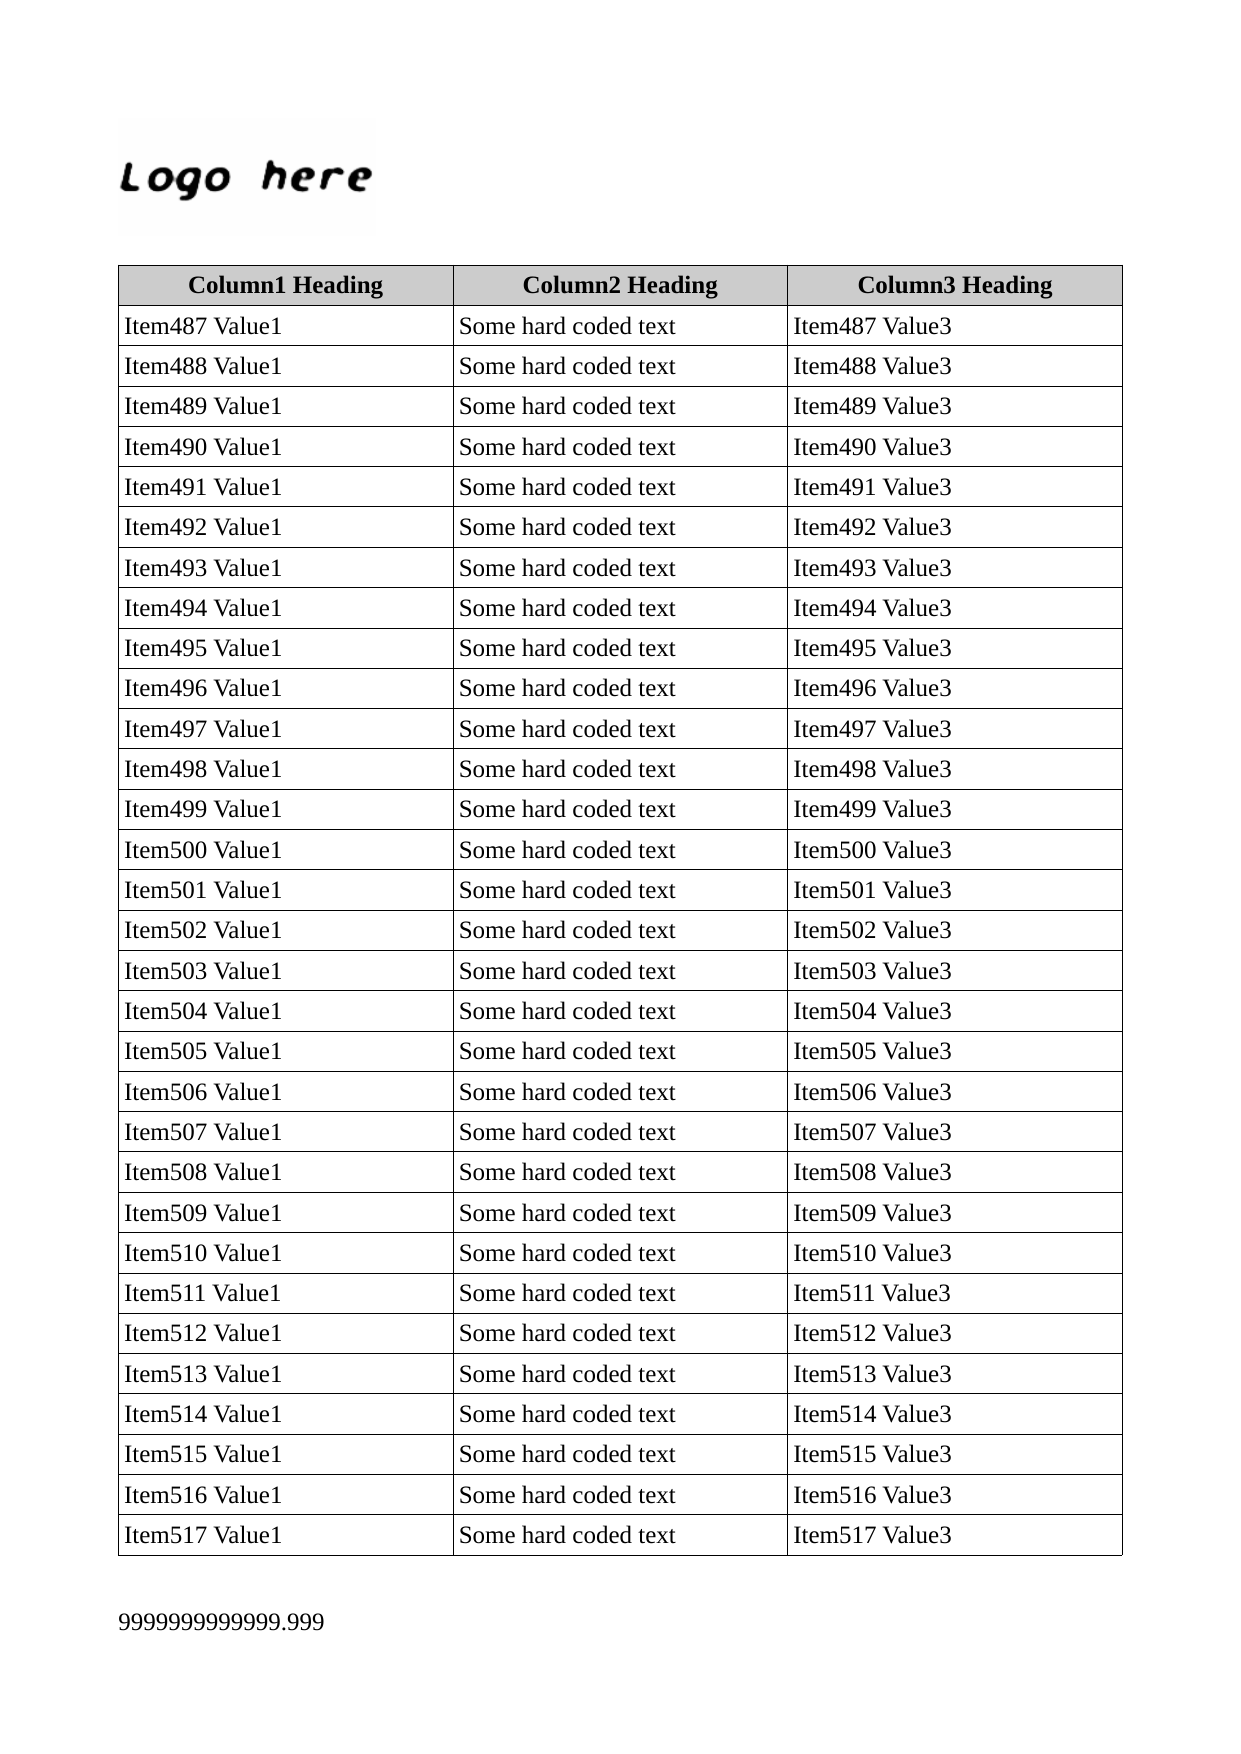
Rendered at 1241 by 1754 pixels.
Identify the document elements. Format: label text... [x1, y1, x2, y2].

table_cell Item512 Value3 [788, 1314, 1122, 1353]
table_cell Item499 Value1 [119, 790, 453, 829]
table_cell Some hard coded text [454, 1394, 787, 1434]
table_cell Item489 Value1 [119, 387, 453, 426]
table_cell Item490 Value3 [788, 427, 1122, 466]
table_cell Item503 Value1 [119, 951, 453, 990]
table_cell Item496 Value3 [788, 669, 1122, 708]
table_cell Item517 Value1 [119, 1515, 453, 1554]
table_cell Item513 Value3 [788, 1354, 1122, 1393]
table_cell Item512 Value1 [119, 1314, 453, 1353]
table_cell Some hard coded text [454, 588, 787, 627]
table_cell Some hard coded text [454, 1193, 787, 1232]
table_cell Some hard coded text [454, 346, 787, 386]
table_cell Some hard coded text [454, 1152, 787, 1192]
table_cell Some hard coded text [454, 1032, 787, 1071]
table_cell Item515 Value1 [119, 1435, 453, 1474]
table_cell Some hard coded text [454, 1435, 787, 1474]
table_cell Item501 Value1 [119, 870, 453, 909]
table_cell Item492 Value1 [119, 507, 453, 547]
table_cell Item513 Value1 [119, 1354, 453, 1393]
table_cell Item516 Value1 [119, 1475, 453, 1514]
table_cell Item511 Value3 [788, 1274, 1122, 1313]
table_cell Item515 Value3 [788, 1435, 1122, 1474]
table_cell Some hard coded text [454, 427, 787, 466]
table_cell Item494 Value1 [119, 588, 453, 627]
table_cell Item516 Value3 [788, 1475, 1122, 1514]
table_cell Some hard coded text [454, 1314, 787, 1353]
table_cell Item507 Value3 [788, 1112, 1122, 1151]
table_cell Some hard coded text [454, 1475, 787, 1514]
table_cell Item501 Value3 [788, 870, 1122, 909]
table_cell Item505 Value3 [788, 1032, 1122, 1071]
table_cell Some hard coded text [454, 830, 787, 869]
table_cell Item508 Value3 [788, 1152, 1122, 1192]
table_cell Item514 Value1 [119, 1394, 453, 1434]
table_cell Item509 Value3 [788, 1193, 1122, 1232]
table_cell Item494 Value3 [788, 588, 1122, 627]
table_cell Item498 Value1 [119, 749, 453, 789]
table_cell Item500 Value1 [119, 830, 453, 869]
table_cell Item504 Value1 [119, 991, 453, 1031]
table_cell Item504 Value3 [788, 991, 1122, 1031]
picture [118, 118, 377, 236]
table_header Column1 Heading [119, 266, 453, 305]
table_cell Some hard coded text [454, 790, 787, 829]
table_cell Some hard coded text [454, 387, 787, 426]
table_cell Item510 Value3 [788, 1233, 1122, 1272]
table_cell Item491 Value3 [788, 467, 1122, 506]
table_cell Item495 Value1 [119, 629, 453, 668]
table_cell Item502 Value3 [788, 911, 1122, 950]
table_cell Some hard coded text [454, 991, 787, 1031]
table_cell Some hard coded text [454, 749, 787, 789]
table_cell Item498 Value3 [788, 749, 1122, 789]
table_cell Some hard coded text [454, 1274, 787, 1313]
table_cell Some hard coded text [454, 629, 787, 668]
table_cell Item499 Value3 [788, 790, 1122, 829]
table_cell Item495 Value3 [788, 629, 1122, 668]
table_cell Item491 Value1 [119, 467, 453, 506]
table_cell Some hard coded text [454, 1072, 787, 1111]
table_cell Item493 Value3 [788, 548, 1122, 587]
table_cell Item509 Value1 [119, 1193, 453, 1232]
table_cell Item511 Value1 [119, 1274, 453, 1313]
table_header Column3 Heading [788, 266, 1122, 305]
table_cell Item506 Value3 [788, 1072, 1122, 1111]
table_cell Item500 Value3 [788, 830, 1122, 869]
table_cell Item493 Value1 [119, 548, 453, 587]
table_cell Some hard coded text [454, 870, 787, 909]
table_header Column2 Heading [454, 266, 787, 305]
table_cell Some hard coded text [454, 709, 787, 748]
table_cell Some hard coded text [454, 1233, 787, 1272]
table_cell Some hard coded text [454, 306, 787, 345]
table_cell Some hard coded text [454, 669, 787, 708]
table_cell Item505 Value1 [119, 1032, 453, 1071]
table_cell Item517 Value3 [788, 1515, 1122, 1554]
table_cell Item487 Value1 [119, 306, 453, 345]
table_cell Some hard coded text [454, 911, 787, 950]
table_cell Item490 Value1 [119, 427, 453, 466]
table_cell Item497 Value3 [788, 709, 1122, 748]
table_cell Some hard coded text [454, 1354, 787, 1393]
table_cell Item514 Value3 [788, 1394, 1122, 1434]
table_cell Item487 Value3 [788, 306, 1122, 345]
table_cell Item488 Value1 [119, 346, 453, 386]
table_cell Some hard coded text [454, 548, 787, 587]
table_cell Item497 Value1 [119, 709, 453, 748]
table_cell Item502 Value1 [119, 911, 453, 950]
table_cell Some hard coded text [454, 1112, 787, 1151]
table_cell Item506 Value1 [119, 1072, 453, 1111]
table_cell Item488 Value3 [788, 346, 1122, 386]
table_cell Item510 Value1 [119, 1233, 453, 1272]
table_cell Item503 Value3 [788, 951, 1122, 990]
table_cell Item492 Value3 [788, 507, 1122, 547]
table_cell Some hard coded text [454, 1515, 787, 1554]
table_cell Item489 Value3 [788, 387, 1122, 426]
table_cell Item496 Value1 [119, 669, 453, 708]
table_cell Some hard coded text [454, 951, 787, 990]
table_cell Some hard coded text [454, 467, 787, 506]
table_cell Item507 Value1 [119, 1112, 453, 1151]
table_cell Item508 Value1 [119, 1152, 453, 1192]
table_cell Some hard coded text [454, 507, 787, 547]
